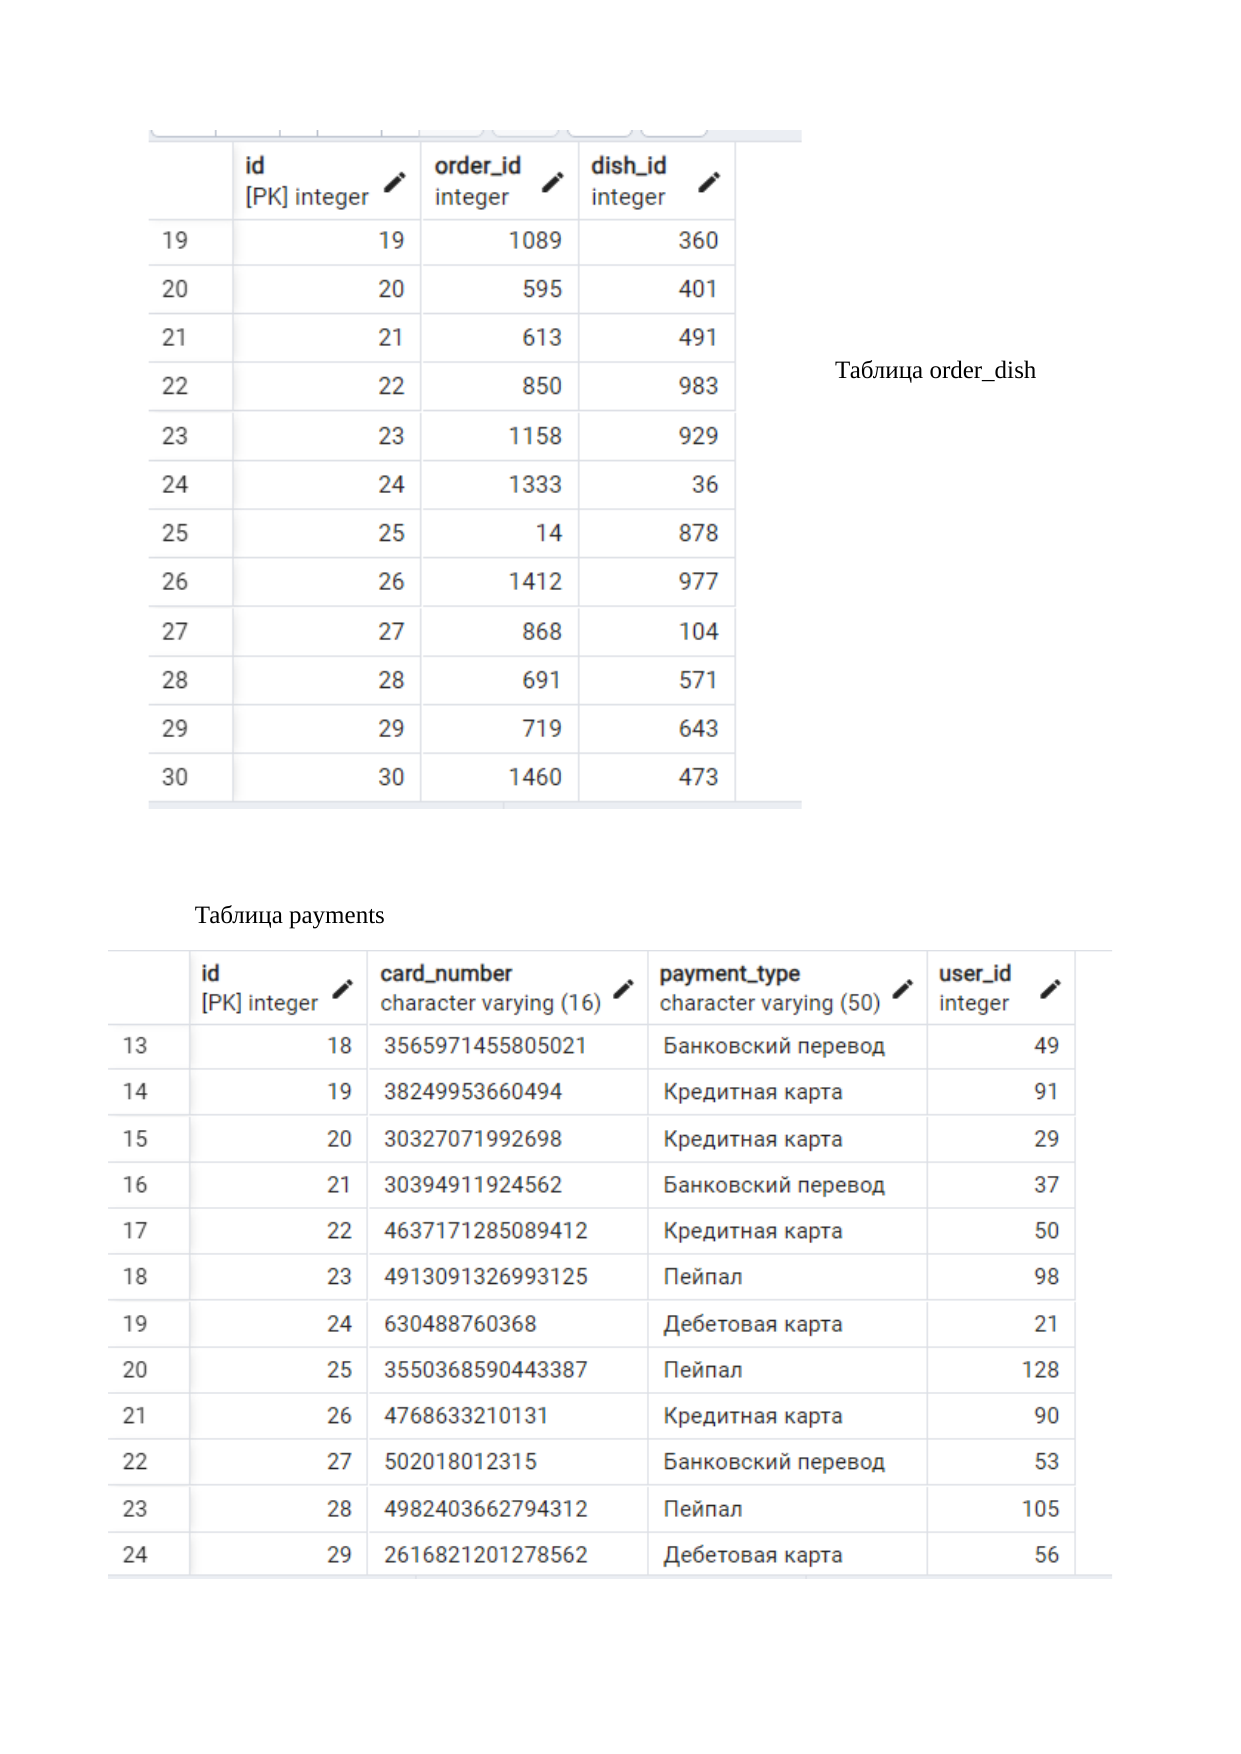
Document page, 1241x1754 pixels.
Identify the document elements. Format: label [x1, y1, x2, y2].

picture [108, 950, 1113, 1579]
picture [148, 130, 802, 809]
